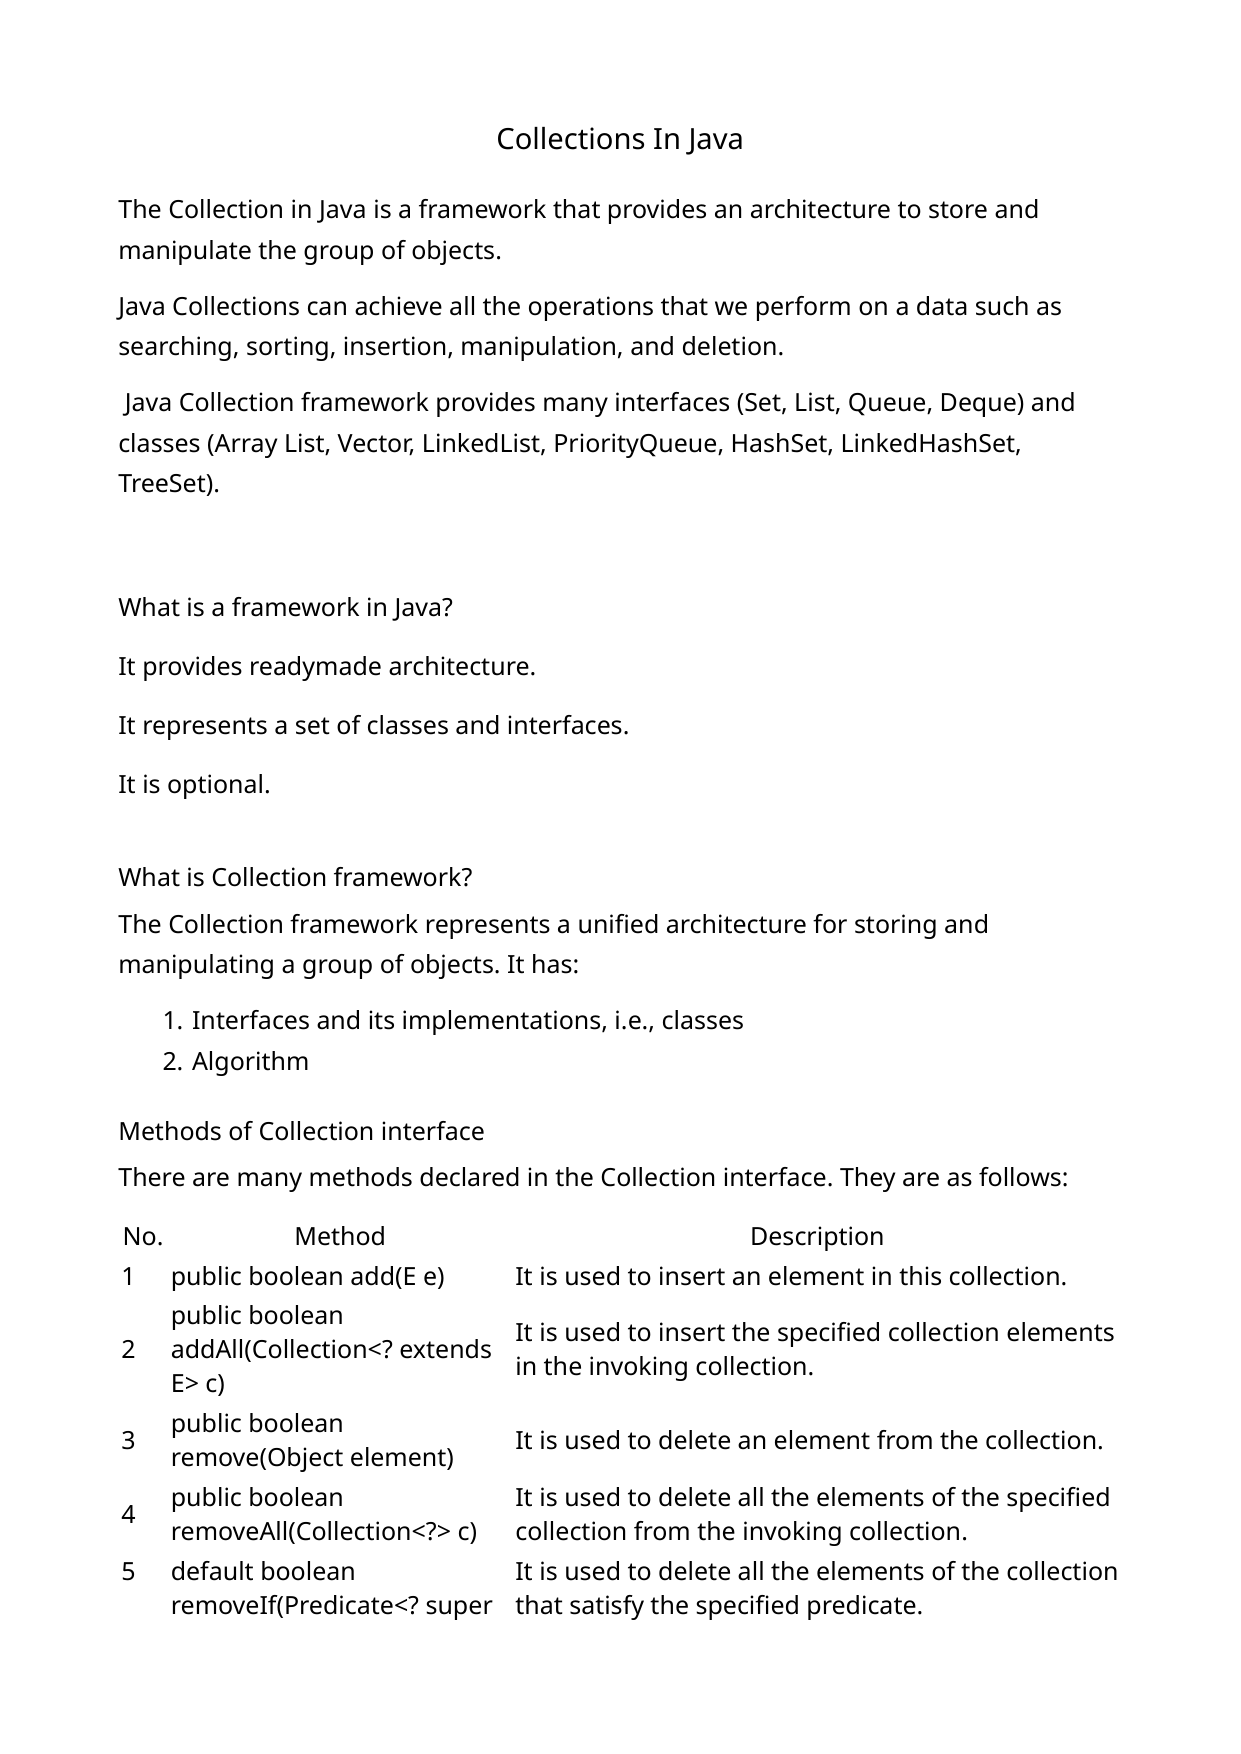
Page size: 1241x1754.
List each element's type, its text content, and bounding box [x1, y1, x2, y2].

table_header No. [118, 1215, 168, 1255]
text Java Collection framework provides many interfaces (Set, List, Queue, Deque) and classes (Array List, Vector, LinkedList, PriorityQueue, HashSet, LinkedHashSet, TreeSet). [118, 384, 1122, 500]
subtitle What is Collection framework? [118, 860, 1122, 894]
list Algorithm [162, 1043, 1122, 1077]
table_cell public boolean remove(Object element) [168, 1403, 512, 1477]
subtitle It is optional. [118, 767, 1122, 801]
table_cell It is used to delete all the elements of the specified collection from the invoking collection. [512, 1477, 1122, 1551]
table_cell 1 [118, 1255, 168, 1295]
table_cell 5 [118, 1551, 168, 1625]
subtitle What is a framework in Java? [118, 589, 1122, 623]
table_cell It is used to insert an element in this collection. [512, 1255, 1122, 1295]
table_cell 2 [118, 1295, 168, 1403]
text Collections In Java [118, 118, 1122, 158]
text Java Collections can achieve all the operations that we perform on a data such as searching, sorting, insertion, manipulation, and deletion. [118, 288, 1122, 363]
table_header Description [512, 1215, 1122, 1255]
subtitle Methods of Collection interface [118, 1113, 1122, 1147]
table_cell 4 [118, 1477, 168, 1551]
table_cell public boolean add(E e) [168, 1255, 512, 1295]
list Interfaces and its implementations, i.e., classes [162, 1002, 1122, 1037]
text The Collection in Java is a framework that provides an architecture to store and manipulate the group of objects. [118, 192, 1122, 267]
text The Collection framework represents a unified architecture for storing and manipulating a group of objects. It has: [118, 906, 1122, 981]
table_cell 3 [118, 1403, 168, 1477]
subtitle It represents a set of classes and interfaces. [118, 707, 1122, 742]
table_cell public boolean addAll(Collection<? extends E> c) [168, 1295, 512, 1403]
table_cell It is used to delete all the elements of the collection that satisfy the specified predicate. [512, 1551, 1122, 1625]
subtitle It provides readymade architecture. [118, 648, 1122, 682]
table_cell default boolean removeIf(Predicate<? super [168, 1551, 512, 1625]
table_cell public boolean removeAll(Collection<?> c) [168, 1477, 512, 1551]
table_header Method [168, 1215, 512, 1255]
table_cell It is used to delete an element from the collection. [512, 1403, 1122, 1477]
table_cell It is used to insert the specified collection elements in the invoking collection. [512, 1295, 1122, 1403]
text There are many methods declared in the Collection interface. They are as follows: [118, 1160, 1122, 1194]
